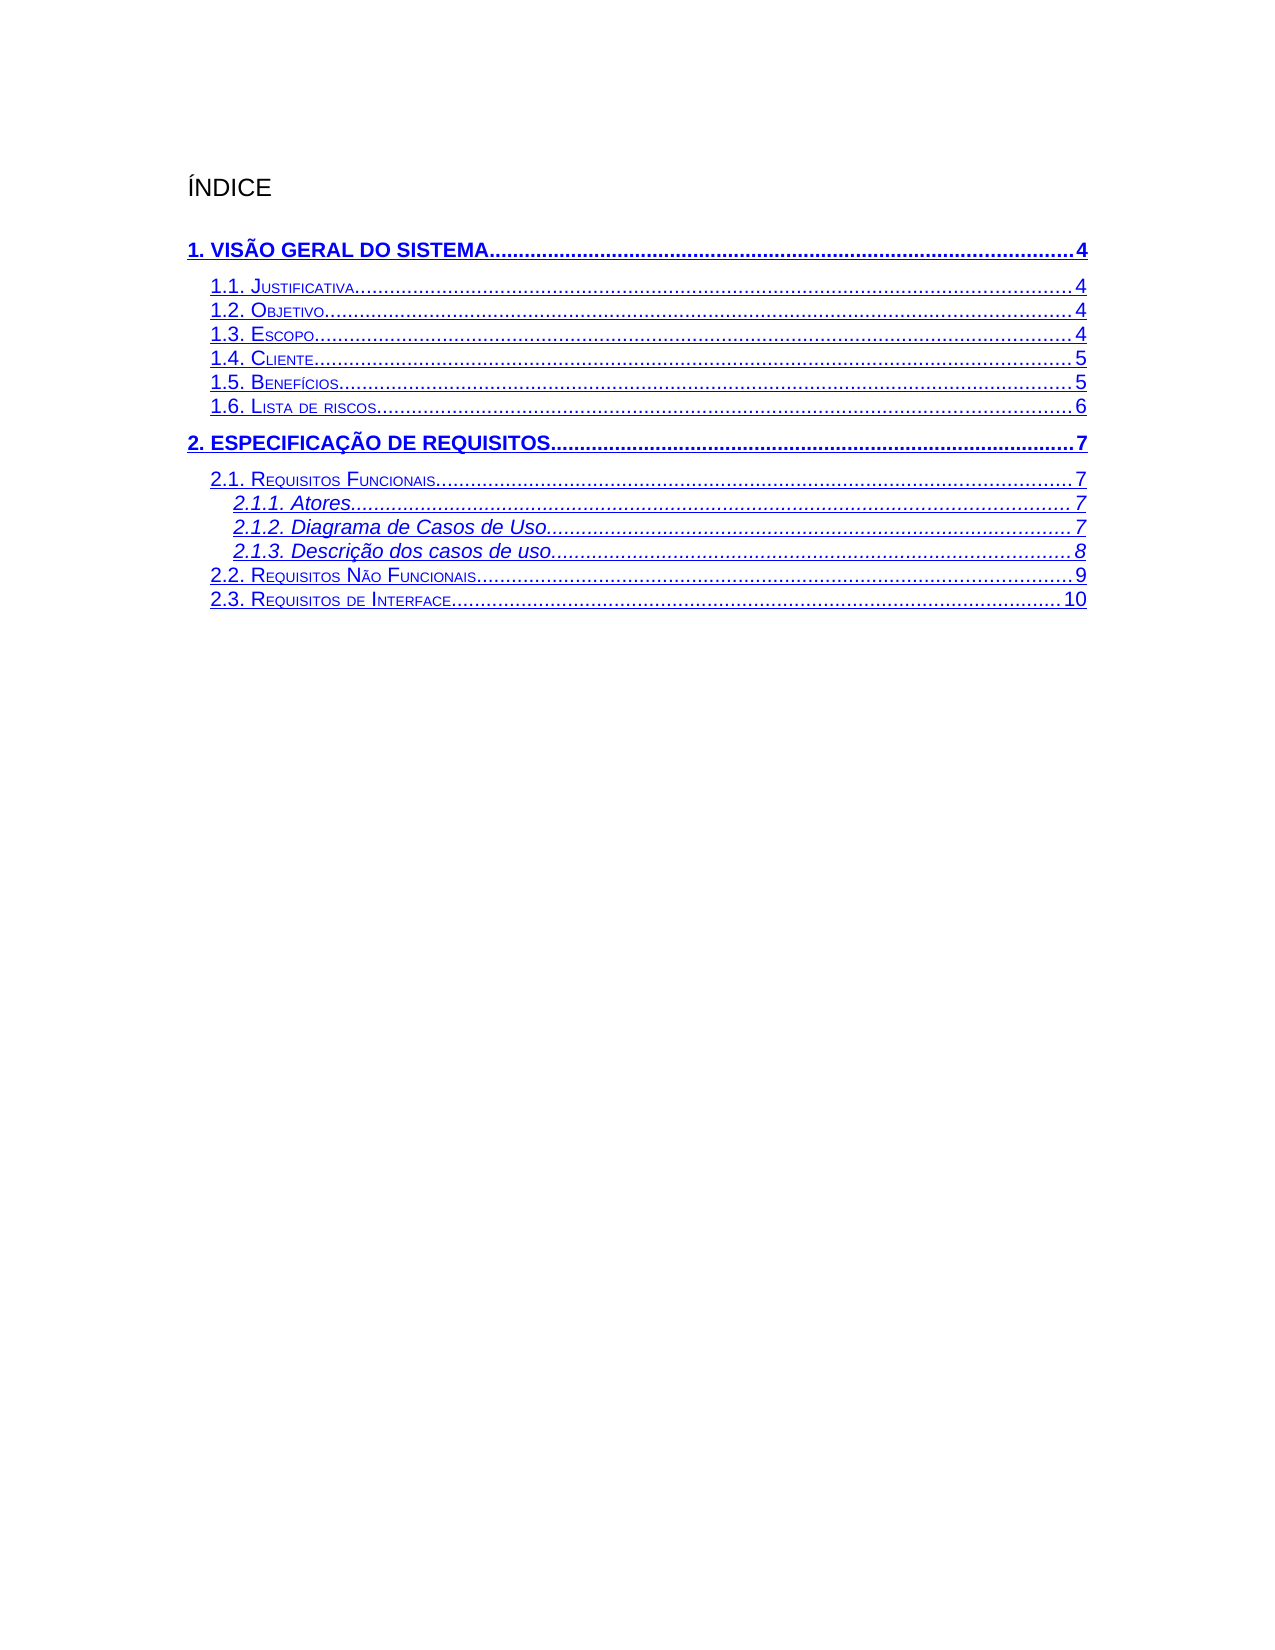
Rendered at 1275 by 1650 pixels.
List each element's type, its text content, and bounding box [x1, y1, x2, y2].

text 1. Visão Geral do Sistema 4 [187, 238, 1088, 259]
text 2. Especificação de requisitos 7 [187, 431, 1088, 452]
text 1.2. Objetivo 4 [210, 298, 1088, 322]
text 1.3. Escopo 4 [210, 322, 1088, 346]
text 1.6. Lista de riscos 6 [210, 394, 1088, 418]
text 1.1. Justificativa 4 [210, 274, 1088, 298]
text 2.1.2. Diagrama de Casos de Uso 7 [233, 515, 1088, 539]
text 1.4. Cliente 5 [210, 346, 1088, 370]
text 2.1.3. Descrição dos casos de uso 8 [233, 539, 1088, 563]
text 2.2. Requisitos Não Funcionais 9 [210, 563, 1088, 587]
text 2.1.1. Atores 7 [233, 491, 1088, 515]
text ÍNDICE [187, 173, 1088, 201]
text 1.5. Benefícios 5 [210, 370, 1088, 394]
text 2.3. Requisitos de Interface 10 [210, 587, 1088, 611]
text 2.1. Requisitos Funcionais 7 [210, 467, 1088, 491]
